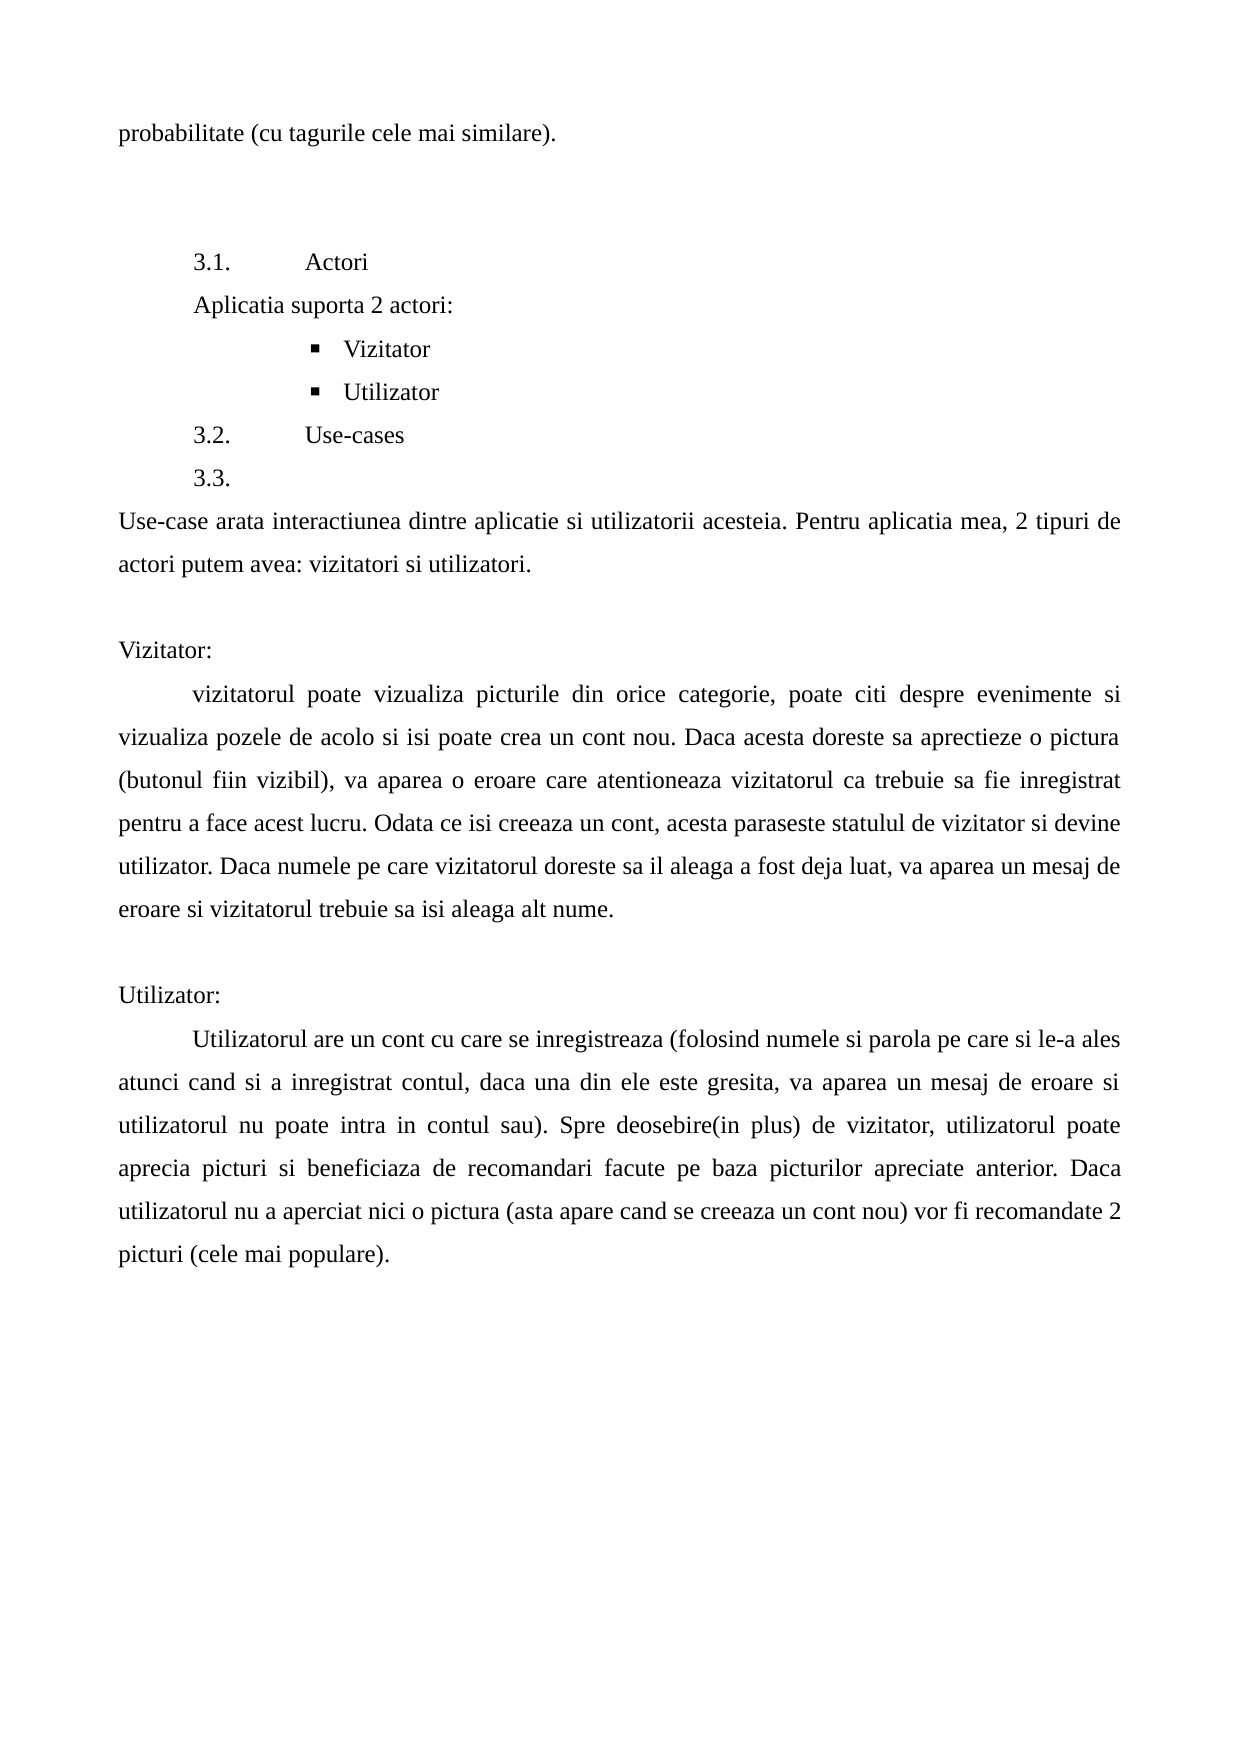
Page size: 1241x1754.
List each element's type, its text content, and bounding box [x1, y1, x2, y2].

text Utilizator: [118, 981, 1122, 1009]
list Vizitator [306, 334, 1122, 362]
text probabilitate (cu tagurile cele mai similare). [118, 118, 1122, 147]
list Use-cases [193, 420, 1122, 449]
text Utilizatorul are un cont cu care se inregistreaza (folosind numele si parola pe care si le-a ales atunci cand si a inregistrat contul, daca una din ele este gresita, va aparea un mesaj de eroare si utilizatorul nu poate intra in contul sau). Spre deosebire(in plus) de vizitator, utilizatorul poate aprecia picturi si beneficiaza de recomandari facute pe baza picturilor apreciate anterior. Daca utilizatorul nu a aperciat nici o pictura (asta apare cand se creeaza un cont nou) vor fi recomandate 2 picturi (cele mai populare). [118, 1024, 1122, 1268]
list Utilizator [306, 377, 1122, 406]
text Use-case arata interactiunea dintre aplicatie si utilizatorii acesteia. Pentru aplicatia mea, 2 tipuri de actori putem avea: vizitatori si utilizatori. [118, 506, 1122, 578]
list Aplicatia suporta 2 actori: [156, 291, 1122, 319]
text Vizitator: [118, 636, 1122, 664]
list Actori [193, 247, 1122, 276]
text vizitatorul poate vizualiza picturile din orice categorie, poate citi despre evenimente si vizualiza pozele de acolo si isi poate crea un cont nou. Daca acesta doreste sa aprectieze o pictura (butonul fiin vizibil), va aparea o eroare care atentioneaza vizitatorul ca trebuie sa fie inregistrat pentru a face acest lucru. Odata ce isi creeaza un cont, acesta paraseste statulul de vizitator si devine utilizator. Daca numele pe care vizitatorul doreste sa il aleaga a fost deja luat, va aparea un mesaj de eroare si vizitatorul trebuie sa isi aleaga alt nume. [118, 679, 1122, 923]
